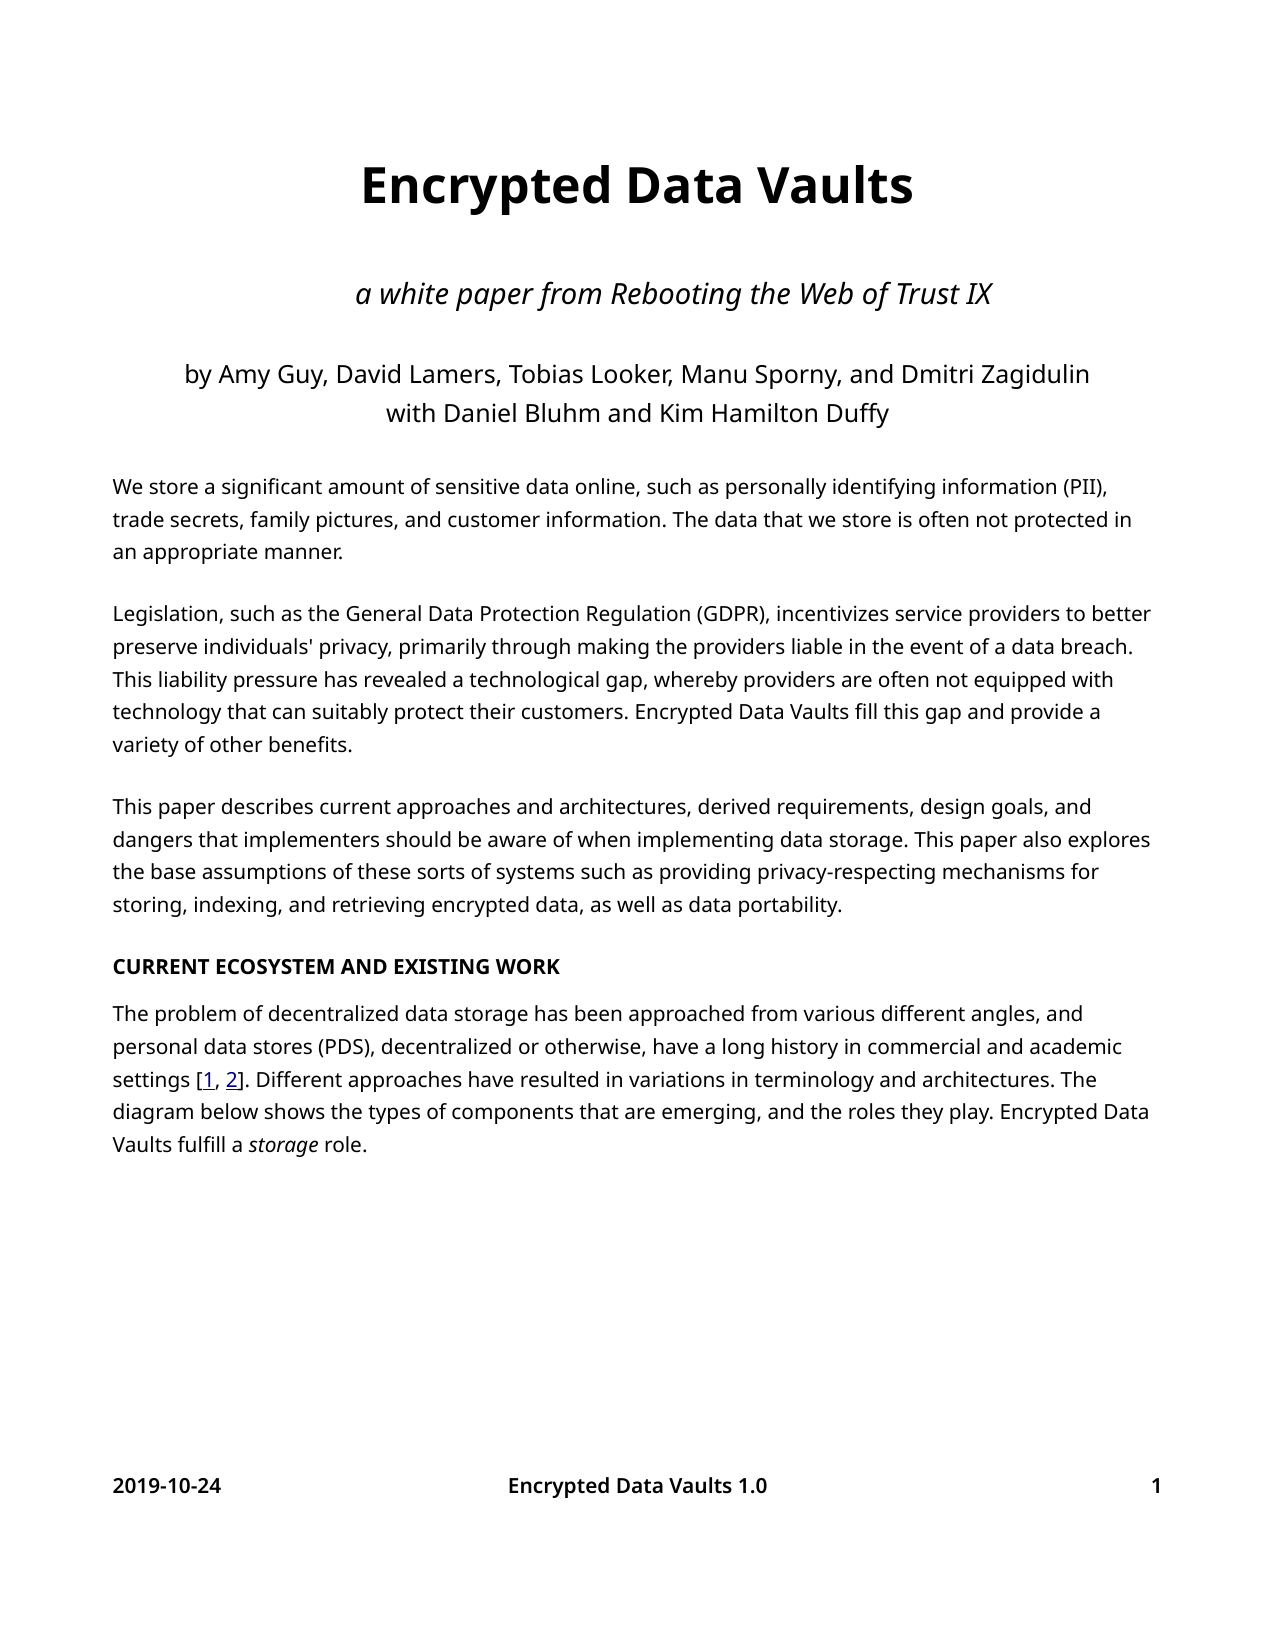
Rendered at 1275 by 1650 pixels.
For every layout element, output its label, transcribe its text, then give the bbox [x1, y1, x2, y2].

subtitle Encrypted Data Vaults [112, 150, 1162, 218]
text Legislation, such as the General Data Protection Regulation (GDPR), incentivizes service providers to better preserve individuals' privacy, primarily through making the providers liable in the event of a data breach. This liability pressure has revealed a technological gap, whereby providers are often not equipped with technology that can suitably protect their customers. Encrypted Data Vaults fill this gap and provide a variety of other benefits. [112, 599, 1162, 758]
subtitle a white paper from Rebooting the Web of Trust IX [150, 273, 1162, 313]
subtitle by Amy Guy, David Lamers, Tobias Looker, Manu Sporny, and Dmitri Zagidulin with Daniel Bluhm and Kim Hamilton Duffy [112, 356, 1162, 430]
subtitle Current ecosystem and existing work [112, 952, 1162, 980]
text The problem of decentralized data storage has been approached from various different angles, and personal data stores (PDS), decentralized or otherwise, have a long history in commercial and academic settings [1, 2]. Different approaches have resulted in variations in terminology and architectures. The diagram below shows the types of components that are emerging, and the roles they play. Encrypted Data Vaults fulfill a storage role. [112, 999, 1162, 1158]
text This paper describes current approaches and architectures, derived requirements, design goals, and dangers that implementers should be aware of when implementing data storage. This paper also explores the base assumptions of these sorts of systems such as providing privacy-respecting mechanisms for storing, indexing, and retrieving encrypted data, as well as data portability. [112, 792, 1162, 918]
text We store a significant amount of sensitive data online, such as personally identifying information (PII), trade secrets, family pictures, and customer information. The data that we store is often not protected in an appropriate manner. [112, 472, 1162, 566]
